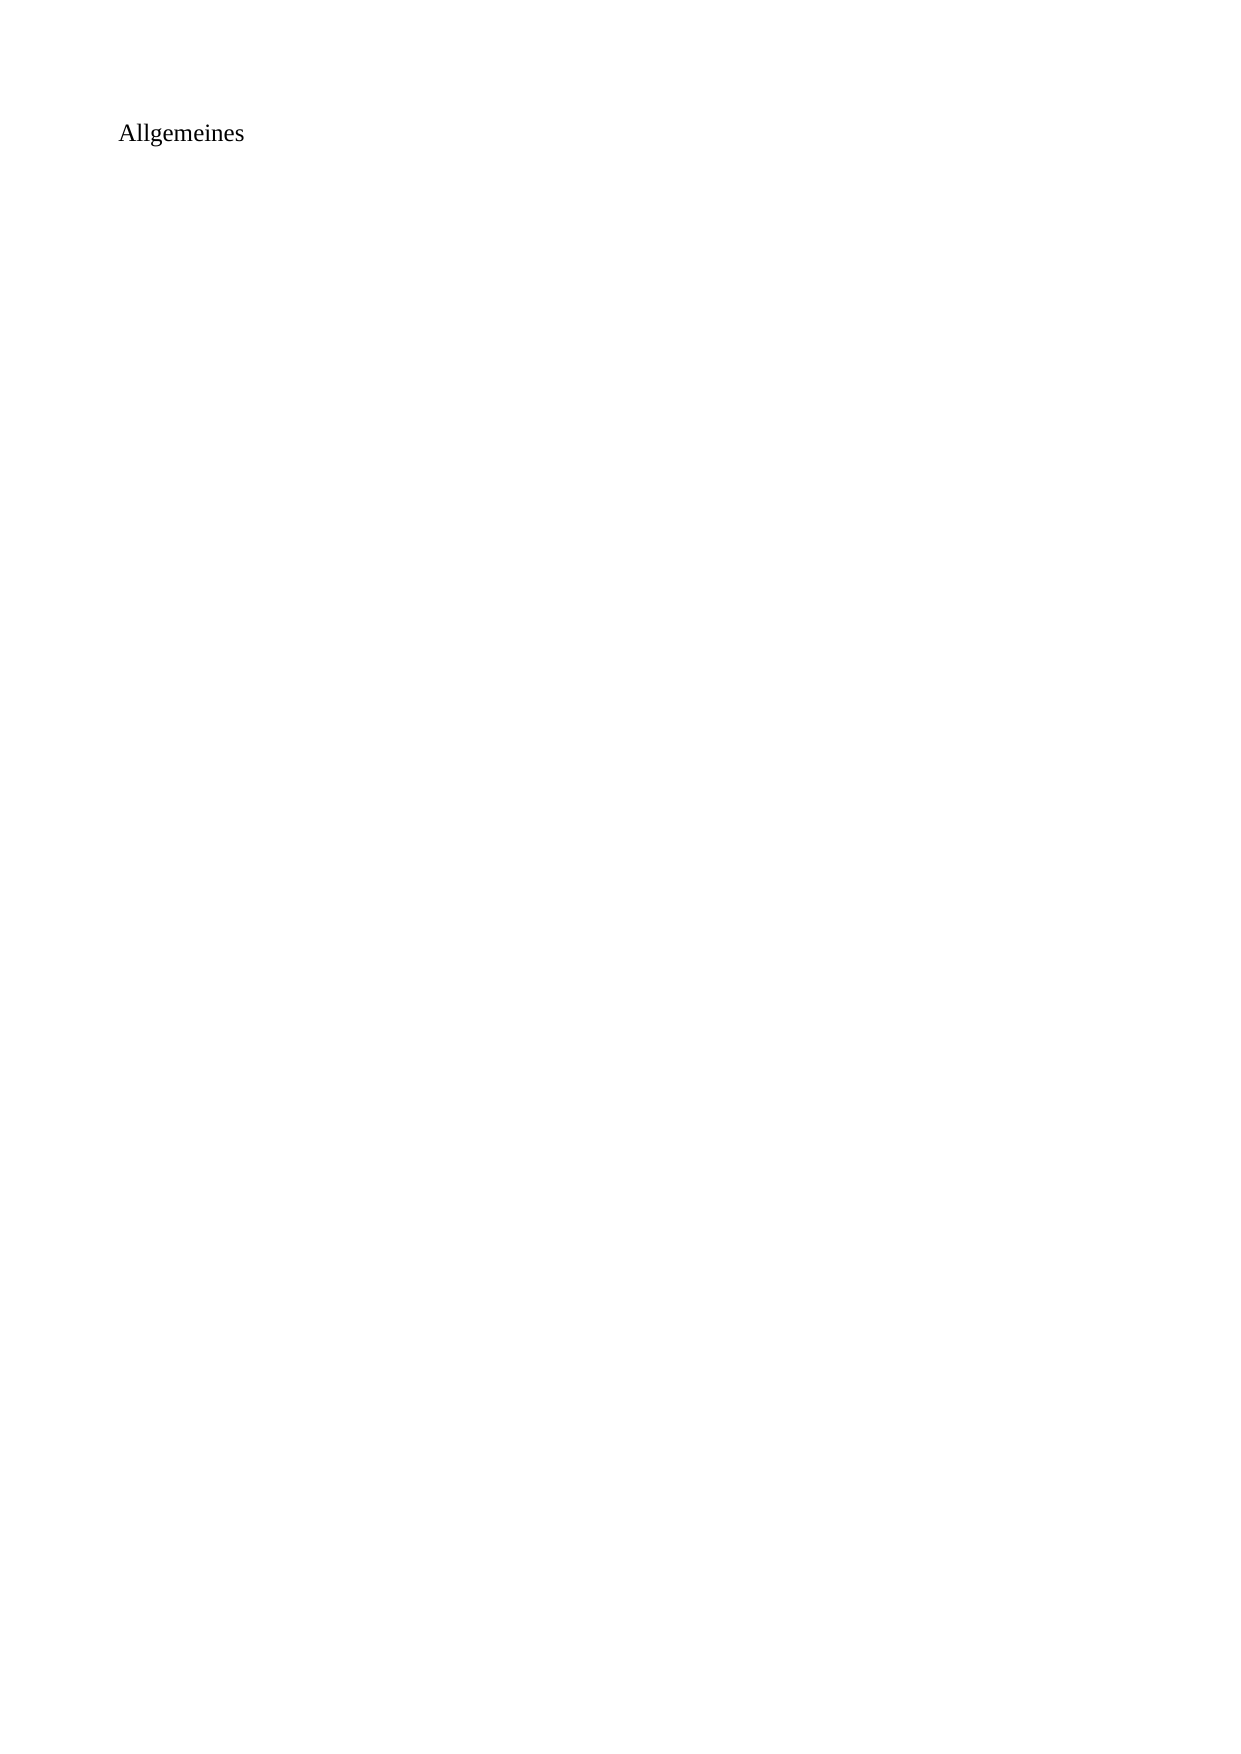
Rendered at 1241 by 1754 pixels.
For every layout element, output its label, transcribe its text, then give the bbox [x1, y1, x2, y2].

text Allgemeines [118, 118, 1122, 147]
